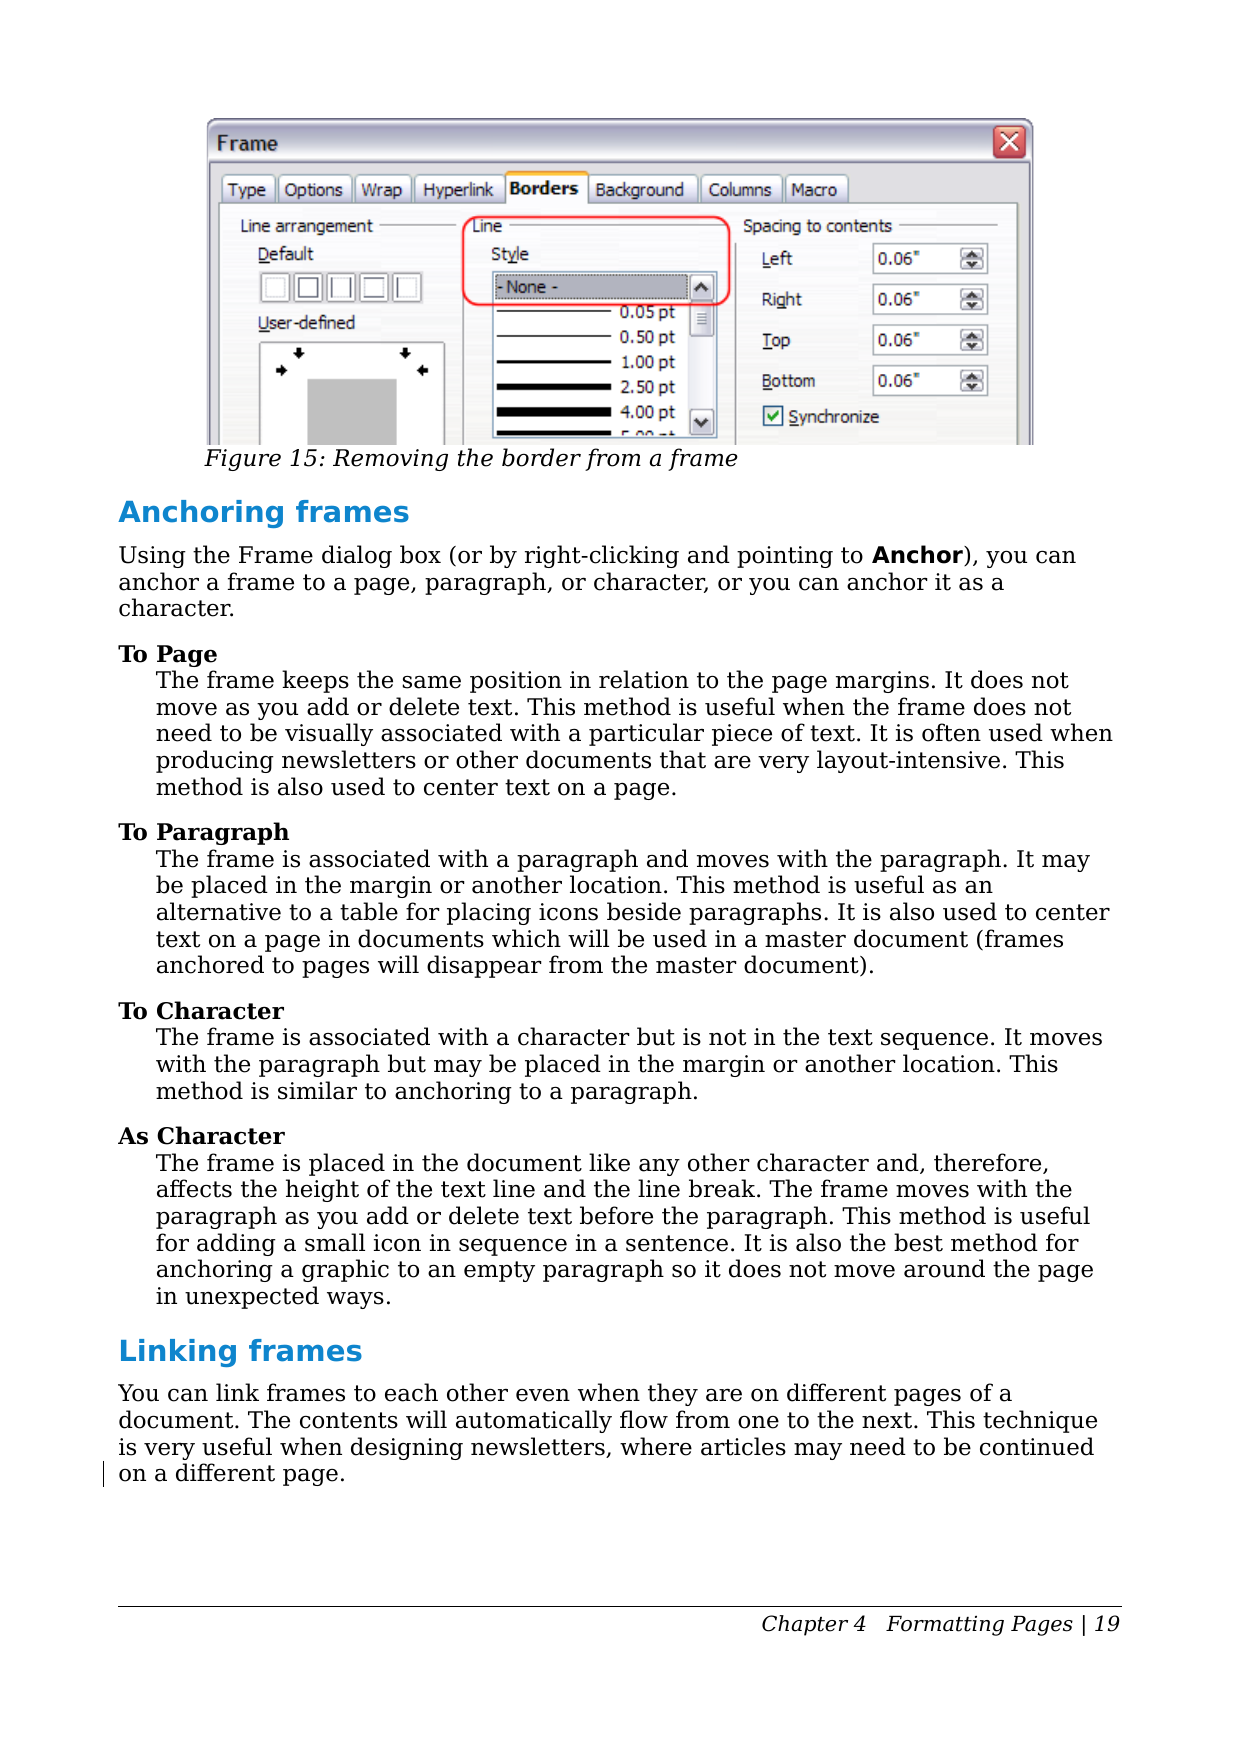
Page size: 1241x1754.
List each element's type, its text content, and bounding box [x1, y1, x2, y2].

text As Character [118, 1123, 1122, 1150]
text To Paragraph [118, 819, 1122, 846]
text Figure 15: Removing the border from a frame [204, 118, 1036, 471]
text The frame keeps the same position in relation to the page margins. It does not move as you add or delete text. This method is useful when the frame does not need to be visually associated with a particular piece of text. It is often used when producing newsletters or other documents that are very layout-intensive. This method is also used to center text on a page. [156, 667, 1122, 801]
text The frame is placed in the document like any other character and, therefore, affects the height of the text line and the line break. The frame moves with the paragraph as you add or delete text before the paragraph. This method is useful for adding a small icon in sequence in a sentence. It is also the best method for anchoring a graphic to an empty paragraph so it does not move around the page in unexpected ways. [156, 1150, 1122, 1310]
text To Character [118, 998, 1122, 1024]
text Using the Frame dialog box (or by right-clicking and pointing to Anchor), you can anchor a frame to a page, paragraph, or character, or you can anchor it as a character. [118, 542, 1122, 622]
text You can link frames to each other even when they are on different pages of a document. The contents will automatically flow from one to the next. This technique is very useful when designing newsletters, where articles may need to be continued on a different page. [118, 1381, 1122, 1487]
subtitle Linking frames [118, 1334, 1122, 1368]
text To Page [118, 640, 1122, 667]
text The frame is associated with a paragraph and moves with the paragraph. It may be placed in the margin or another location. This method is useful as an alternative to a table for placing icons beside paragraphs. It is also used to center text on a page in documents which will be used in a master document (frames anchored to pages will disappear from the master document). [156, 846, 1122, 979]
subtitle Anchoring frames [118, 496, 1122, 529]
picture [206, 118, 1034, 445]
text The frame is associated with a character but is not in the text sequence. It moves with the paragraph but may be placed in the margin or another location. This method is similar to anchoring to a paragraph. [156, 1024, 1122, 1104]
